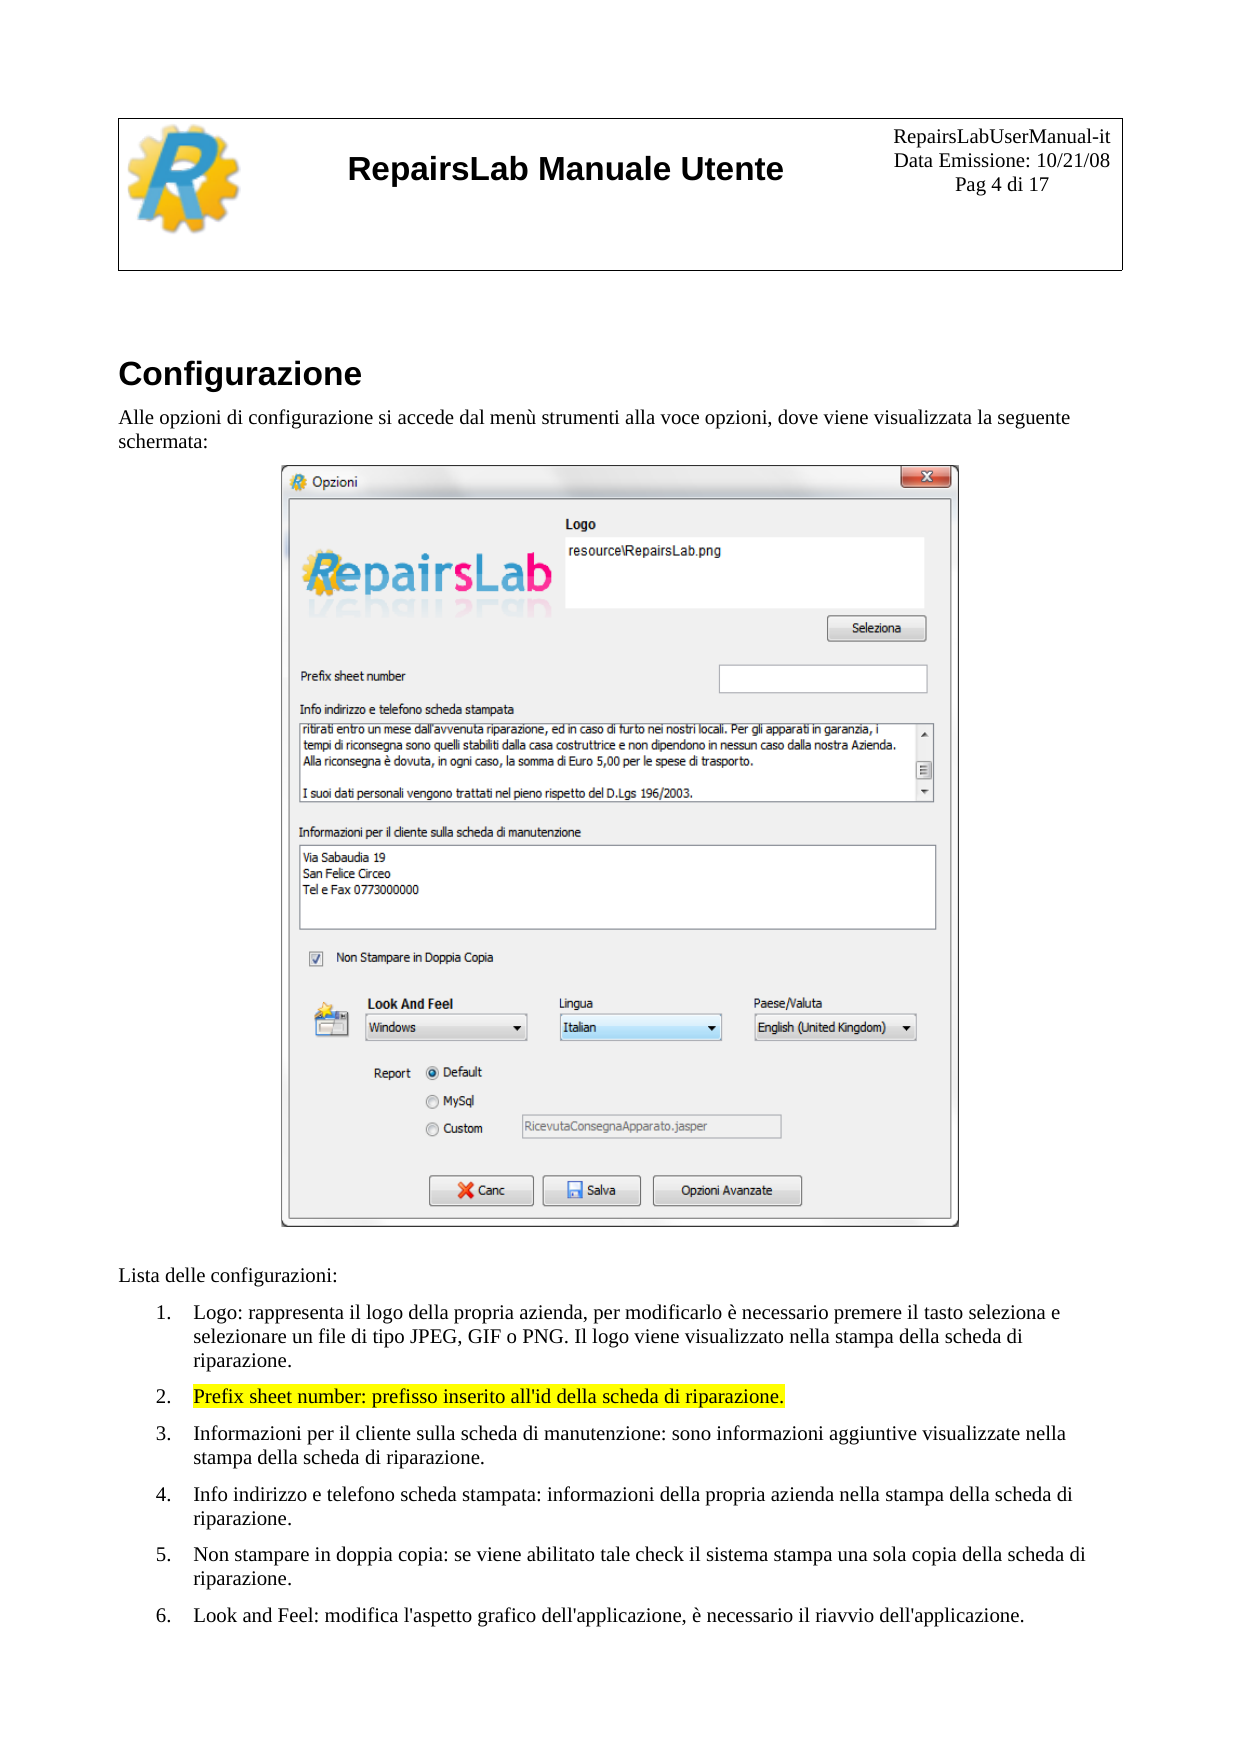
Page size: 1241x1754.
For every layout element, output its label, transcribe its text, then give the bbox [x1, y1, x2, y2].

list Info indirizzo e telefono scheda stampata: informazioni della propria azienda nella stampa della scheda di riparazione. [156, 1481, 1122, 1529]
text Alle opzioni di configurazione si accede dal menù strumenti alla voce opzioni, dove viene visualizzata la seguente schermata: [118, 405, 1122, 453]
list Informazioni per il cliente sulla scheda di manutenzione: sono informazioni aggiuntive visualizzate nella stampa della scheda di riparazione. [156, 1421, 1122, 1469]
list Non stampare in doppia copia: se viene abilitato tale check il sistema stampa una sola copia della scheda di riparazione. [156, 1542, 1122, 1590]
picture [281, 465, 959, 1227]
list Prefix sheet number: prefisso inserito all'id della scheda di riparazione. [156, 1384, 1122, 1408]
text Lista delle configurazioni: [118, 1263, 1122, 1287]
list Logo: rappresenta il logo della propria azienda, per modificarlo è necessario premere il tasto seleziona e selezionare un file di tipo JPEG, GIF o PNG. Il logo viene visualizzato nella stampa della scheda di riparazione. [156, 1299, 1122, 1372]
picture [127, 123, 241, 236]
subtitle Configurazione [118, 353, 1122, 392]
list Look and Feel: modifica l'aspetto grafico dell'applicazione, è necessario il riavvio dell'applicazione. [156, 1603, 1122, 1627]
